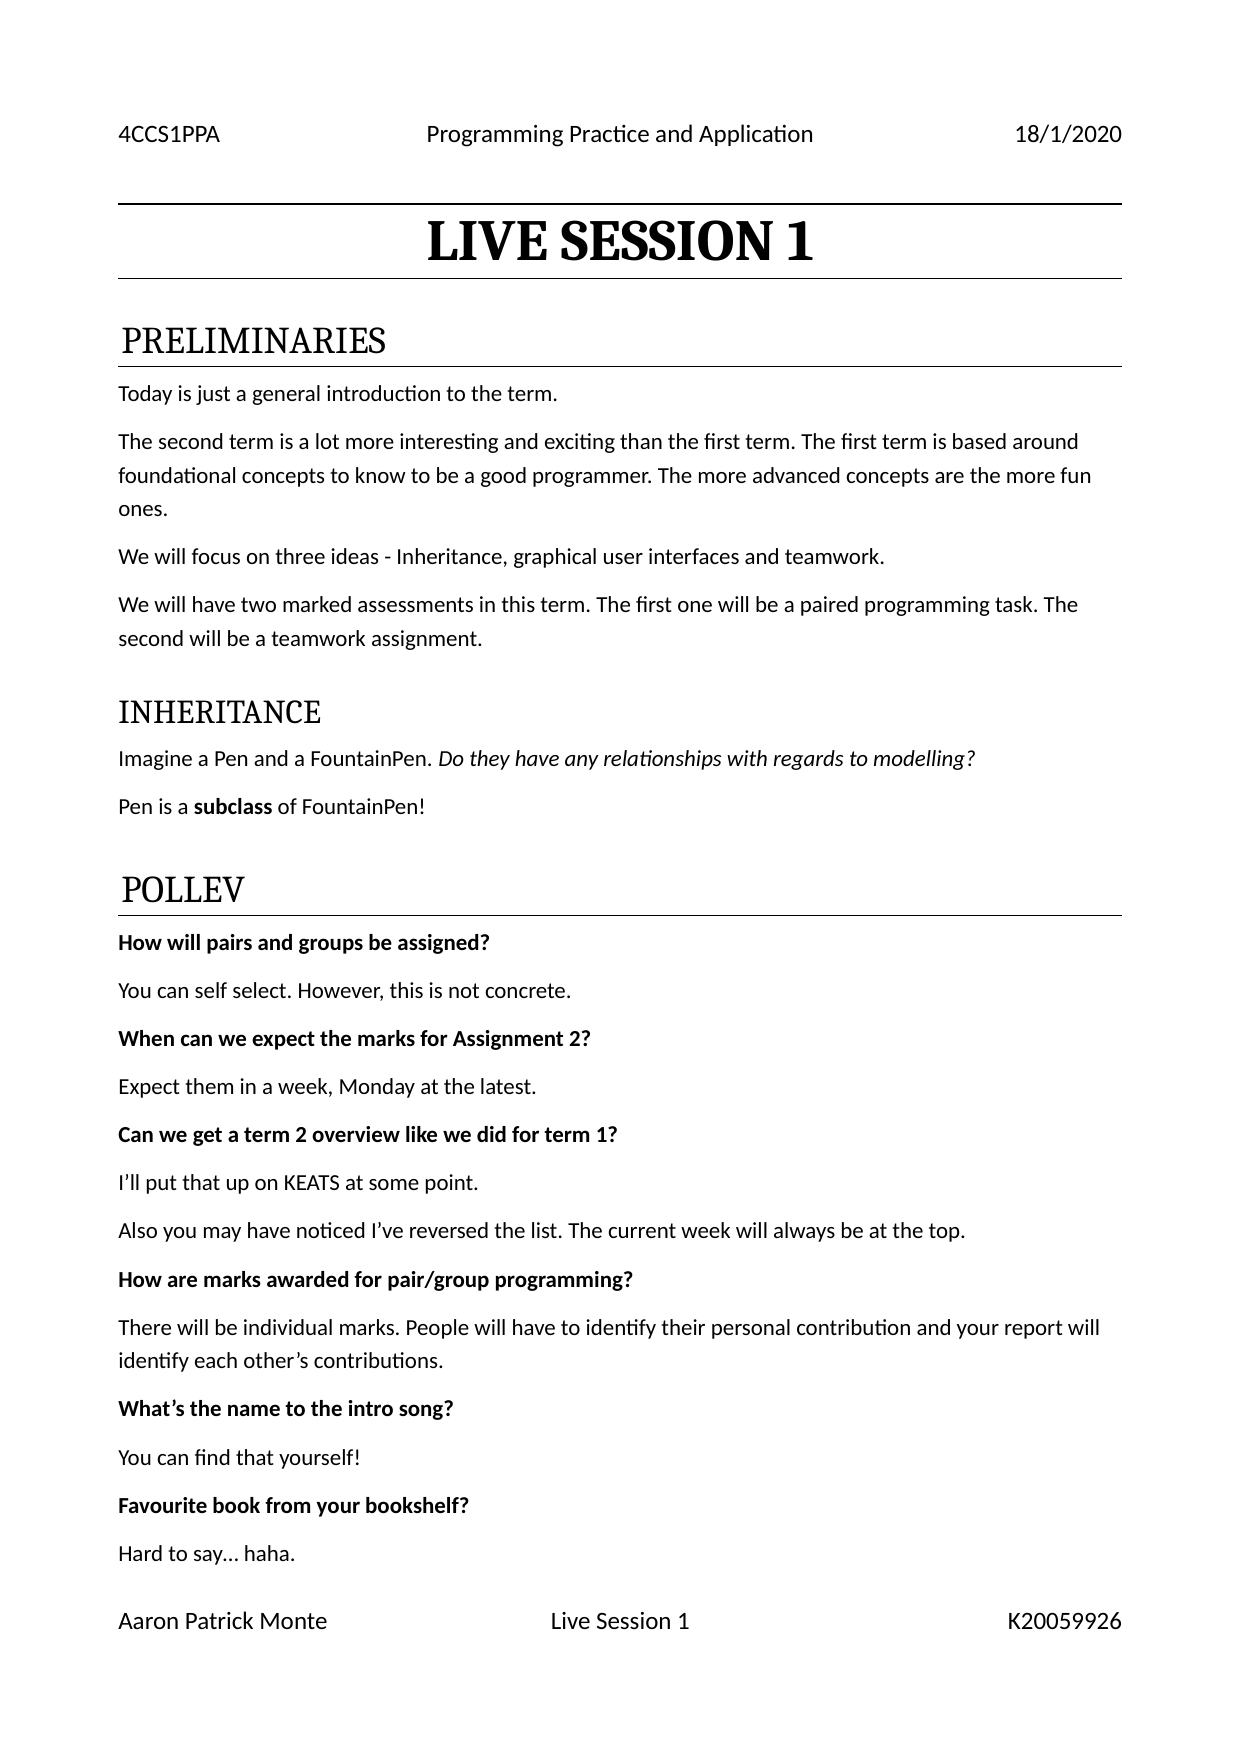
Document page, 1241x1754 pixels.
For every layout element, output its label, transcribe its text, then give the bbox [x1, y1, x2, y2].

text Pen is a subclass of FountainPen! [118, 792, 1122, 820]
subtitle Pollev [118, 865, 1122, 915]
text There will be individual marks. People will have to identify their personal contribution and your report will identify each other’s contributions. [118, 1313, 1122, 1374]
text When can we expect the marks for Assignment 2? [118, 1024, 1122, 1052]
subtitle Inheritance [118, 693, 1122, 732]
text How are marks awarded for pair/group programming? [118, 1265, 1122, 1293]
text You can self select. However, this is not concrete. [118, 976, 1122, 1004]
text We will focus on three ideas - Inheritance, graphical user interfaces and teamwork. [118, 542, 1122, 571]
text Favourite book from your bookshelf? [118, 1491, 1122, 1519]
text The second term is a lot more interesting and exciting than the first term. The first term is based around foundational concepts to know to be a good programmer. The more advanced concepts are the more fun ones. [118, 427, 1122, 522]
text What’s the name to the intro song? [118, 1394, 1122, 1423]
text Today is just a general introduction to the term. [118, 379, 1122, 407]
text Can we get a term 2 overview like we did for term 1? [118, 1120, 1122, 1148]
text You can find that yourself! [118, 1443, 1122, 1471]
title Live Session 1 [118, 205, 1122, 278]
text Hard to say… haha. [118, 1539, 1122, 1567]
text We will have two marked assessments in this term. The first one will be a paired programming task. The second will be a teamwork assignment. [118, 591, 1122, 652]
subtitle Preliminaries [118, 317, 1122, 366]
text Expect them in a week, Monday at the latest. [118, 1072, 1122, 1100]
text I’ll put that up on KEATS at some point. [118, 1168, 1122, 1197]
text Imagine a Pen and a FountainPen. Do they have any relationships with regards to modelling? [118, 744, 1122, 772]
text How will pairs and groups be assigned? [118, 928, 1122, 956]
text Also you may have noticed I’ve reversed the list. The current week will always be at the top. [118, 1217, 1122, 1245]
